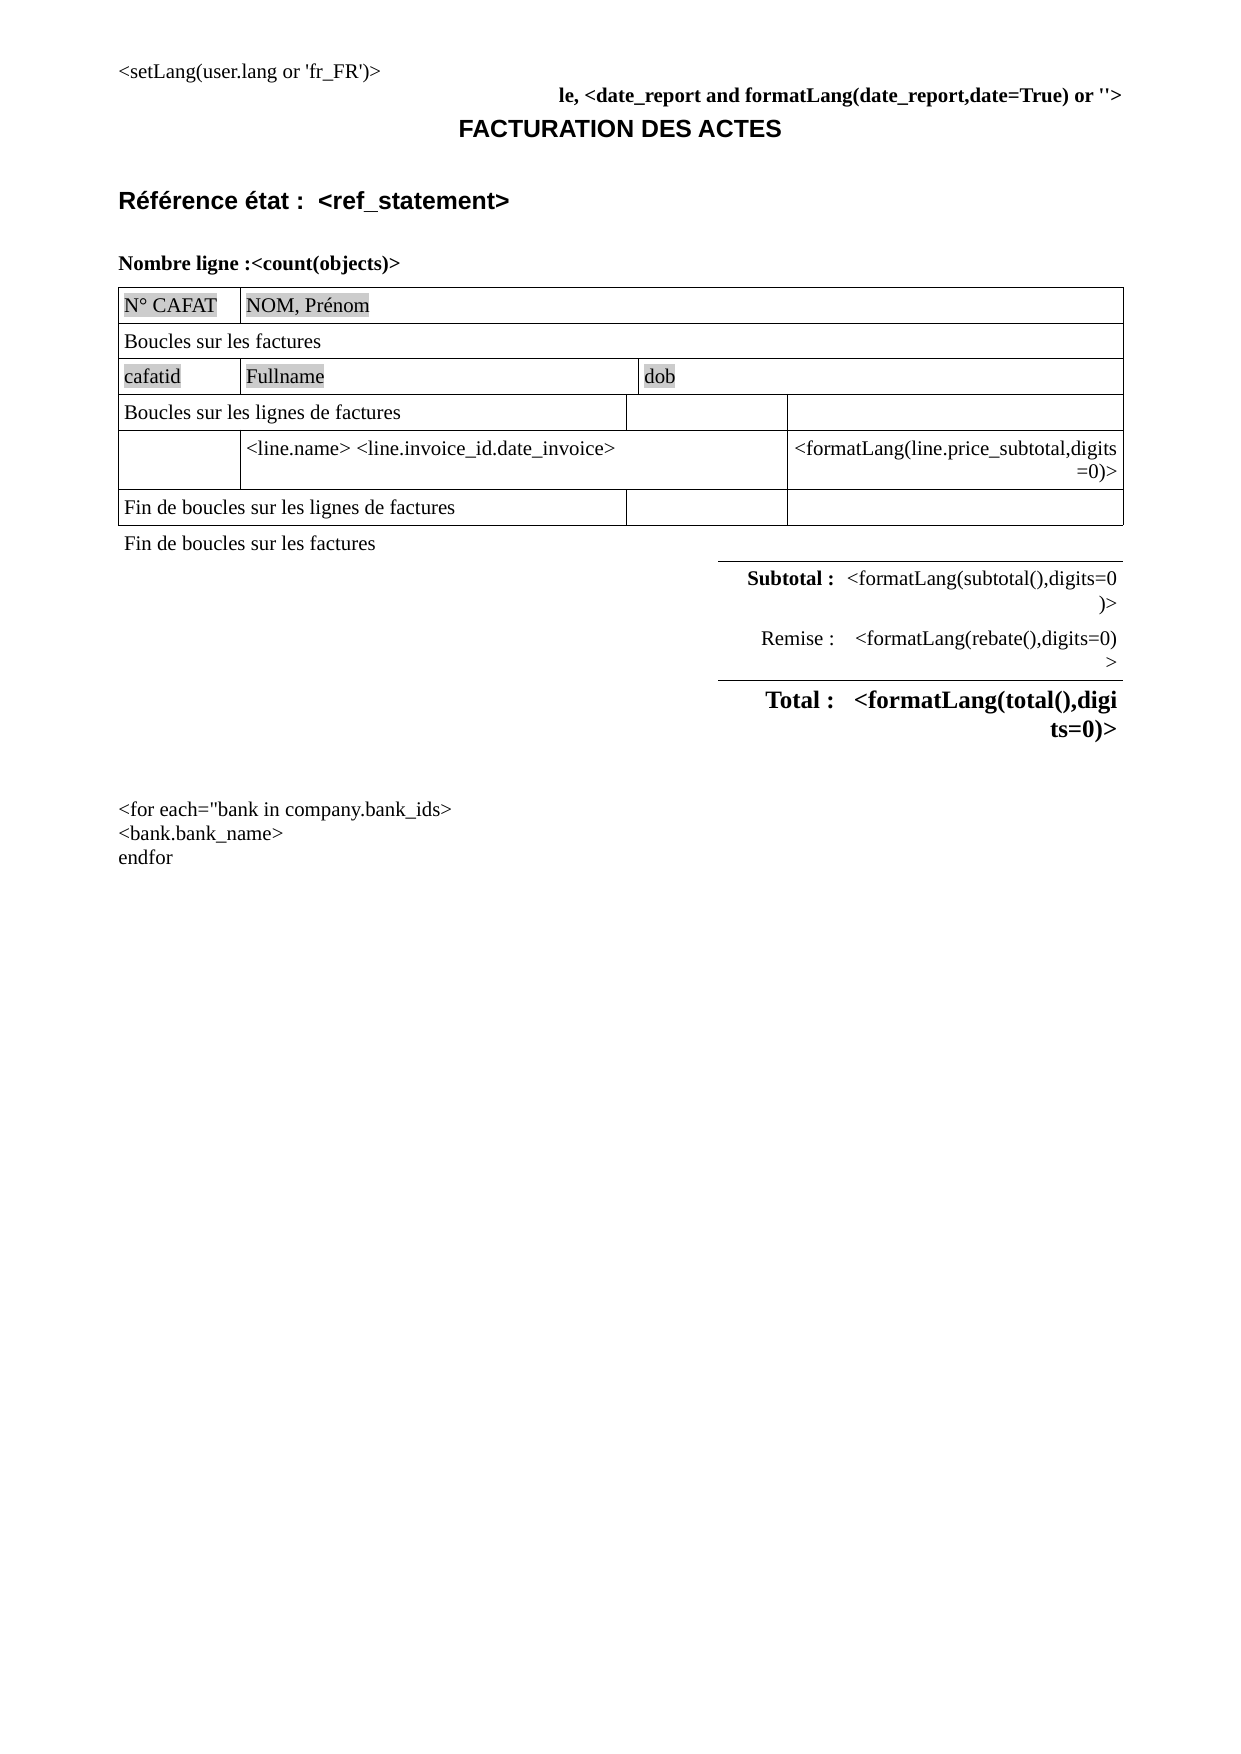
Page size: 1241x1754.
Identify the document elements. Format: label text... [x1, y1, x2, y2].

text le, <date_report and formatLang(date_report,date=True) or ''> [118, 83, 1122, 107]
subtitle Référence état : <ref_statement> [118, 186, 1122, 214]
table_cell [788, 395, 1123, 429]
table_cell <formatLang(subtotal(),digits=0)> [840, 562, 1123, 620]
text endfor [118, 845, 1122, 869]
table_cell [788, 490, 1123, 525]
table_cell Boucles sur les factures [119, 324, 1123, 358]
table_cell [118, 561, 718, 620]
table_cell [118, 620, 718, 680]
table_cell Remise : [718, 620, 840, 680]
table_header NOM, Prénom [241, 288, 1123, 323]
text Nombre ligne :<count(objects)> [118, 251, 1122, 274]
text <bank.bank_name> [118, 821, 1122, 845]
table_cell cafatid [119, 359, 240, 394]
table_cell Fin de boucles sur les factures [118, 526, 1123, 561]
table_cell Fin de boucles sur les lignes de factures [119, 490, 626, 525]
table_cell <formatLang(total(),digits=0)> [840, 681, 1123, 749]
table_header N° CAFAT [119, 288, 240, 323]
table_cell <line.name> <line.invoice_id.date_invoice> [241, 431, 787, 489]
table_cell [627, 490, 787, 525]
table_cell Fullname [241, 359, 638, 394]
subtitle FACTURATION DES ACTES [118, 114, 1122, 143]
table_cell Boucles sur les lignes de factures [119, 395, 626, 429]
text <setLang(user.lang or 'fr_FR')> [118, 59, 1122, 83]
table_cell <formatLang(rebate(),digits=0)> [840, 620, 1123, 680]
table_cell [119, 431, 240, 489]
table_cell [118, 680, 718, 749]
table_cell <formatLang(line.price_subtotal,digits=0)> [788, 431, 1123, 489]
table_cell Total : [718, 681, 840, 749]
text <for each="bank in company.bank_ids> [118, 797, 1122, 821]
table_cell dob [639, 359, 1123, 394]
table_cell Subtotal : [718, 562, 840, 620]
table_cell [627, 395, 787, 429]
